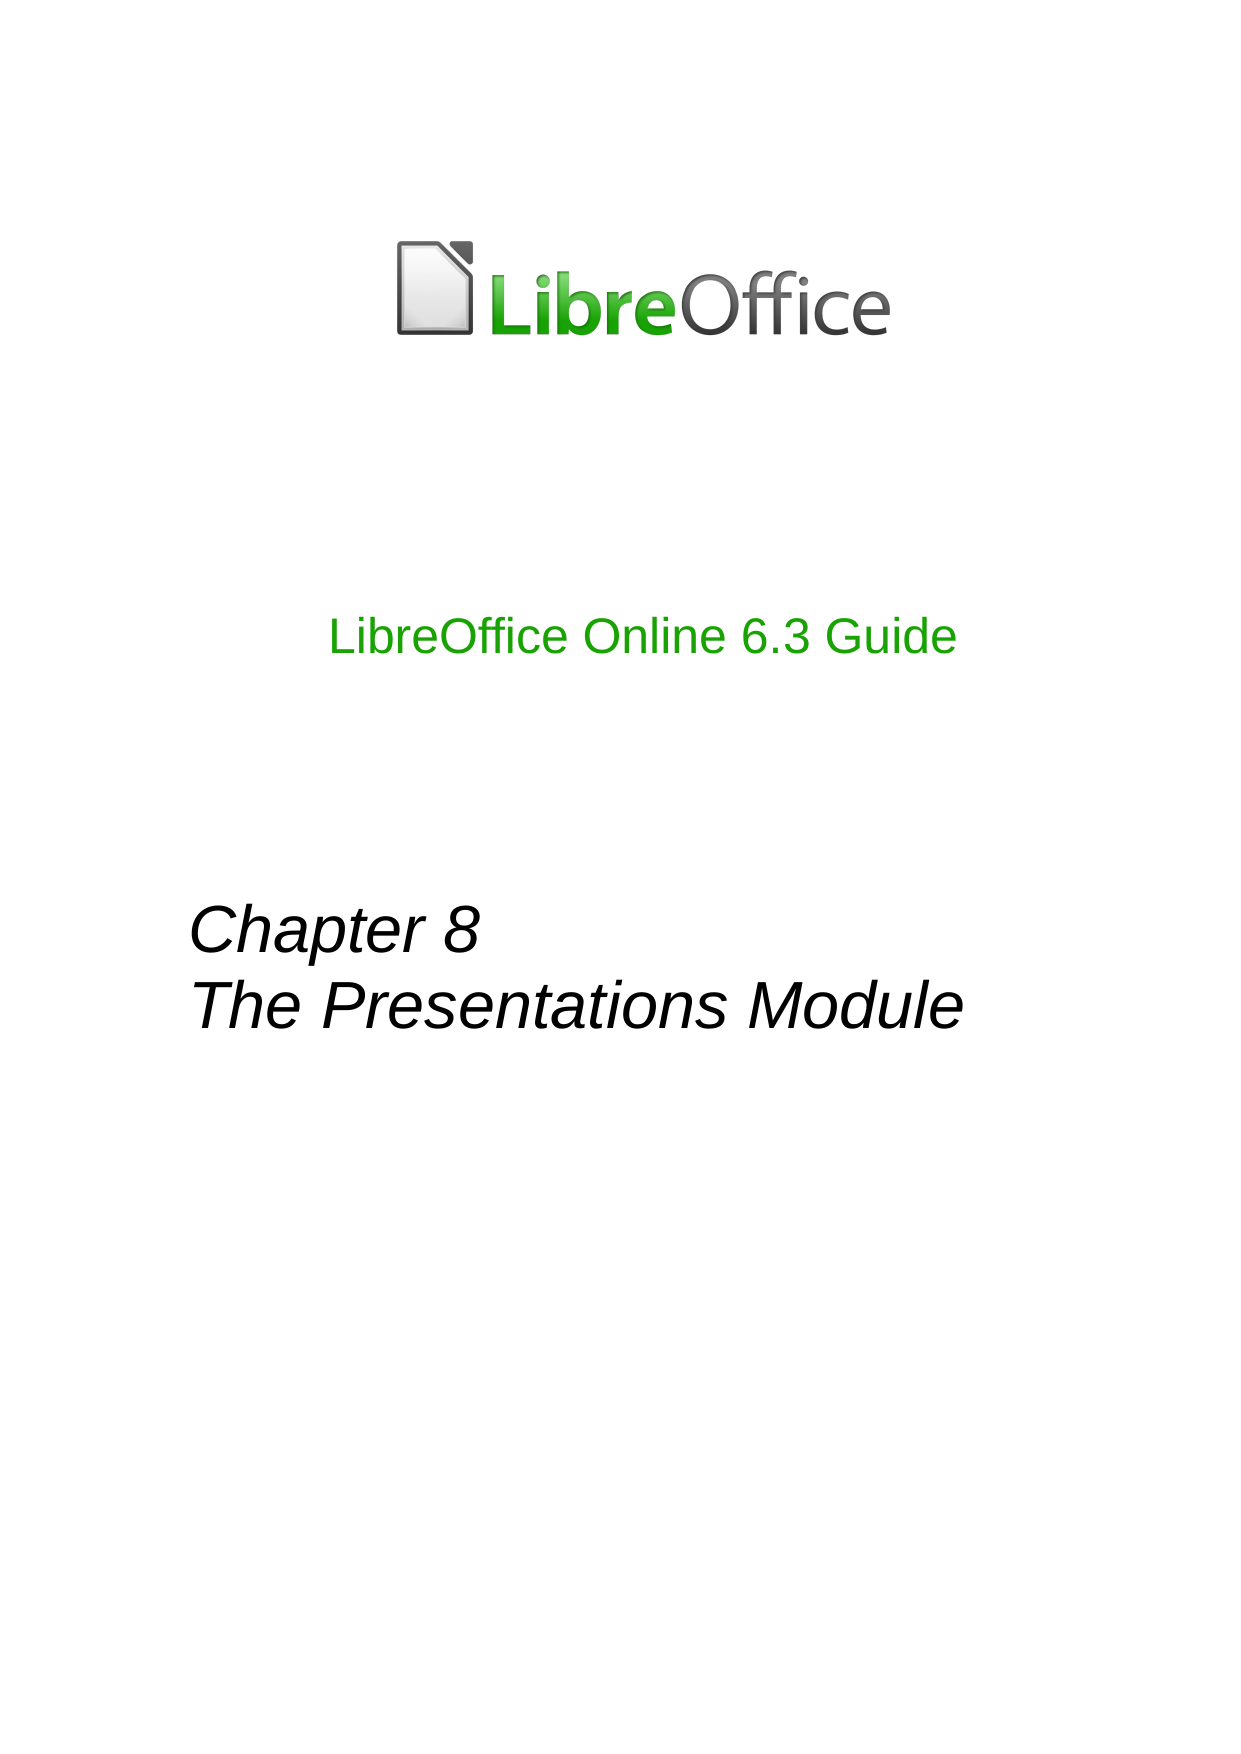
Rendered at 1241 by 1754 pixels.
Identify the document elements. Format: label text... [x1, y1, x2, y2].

picture [392, 236, 893, 342]
text LibreOffice Online 6.3 Guide [188, 607, 1098, 664]
title Chapter 8 The Presentations Module [188, 889, 1098, 1043]
